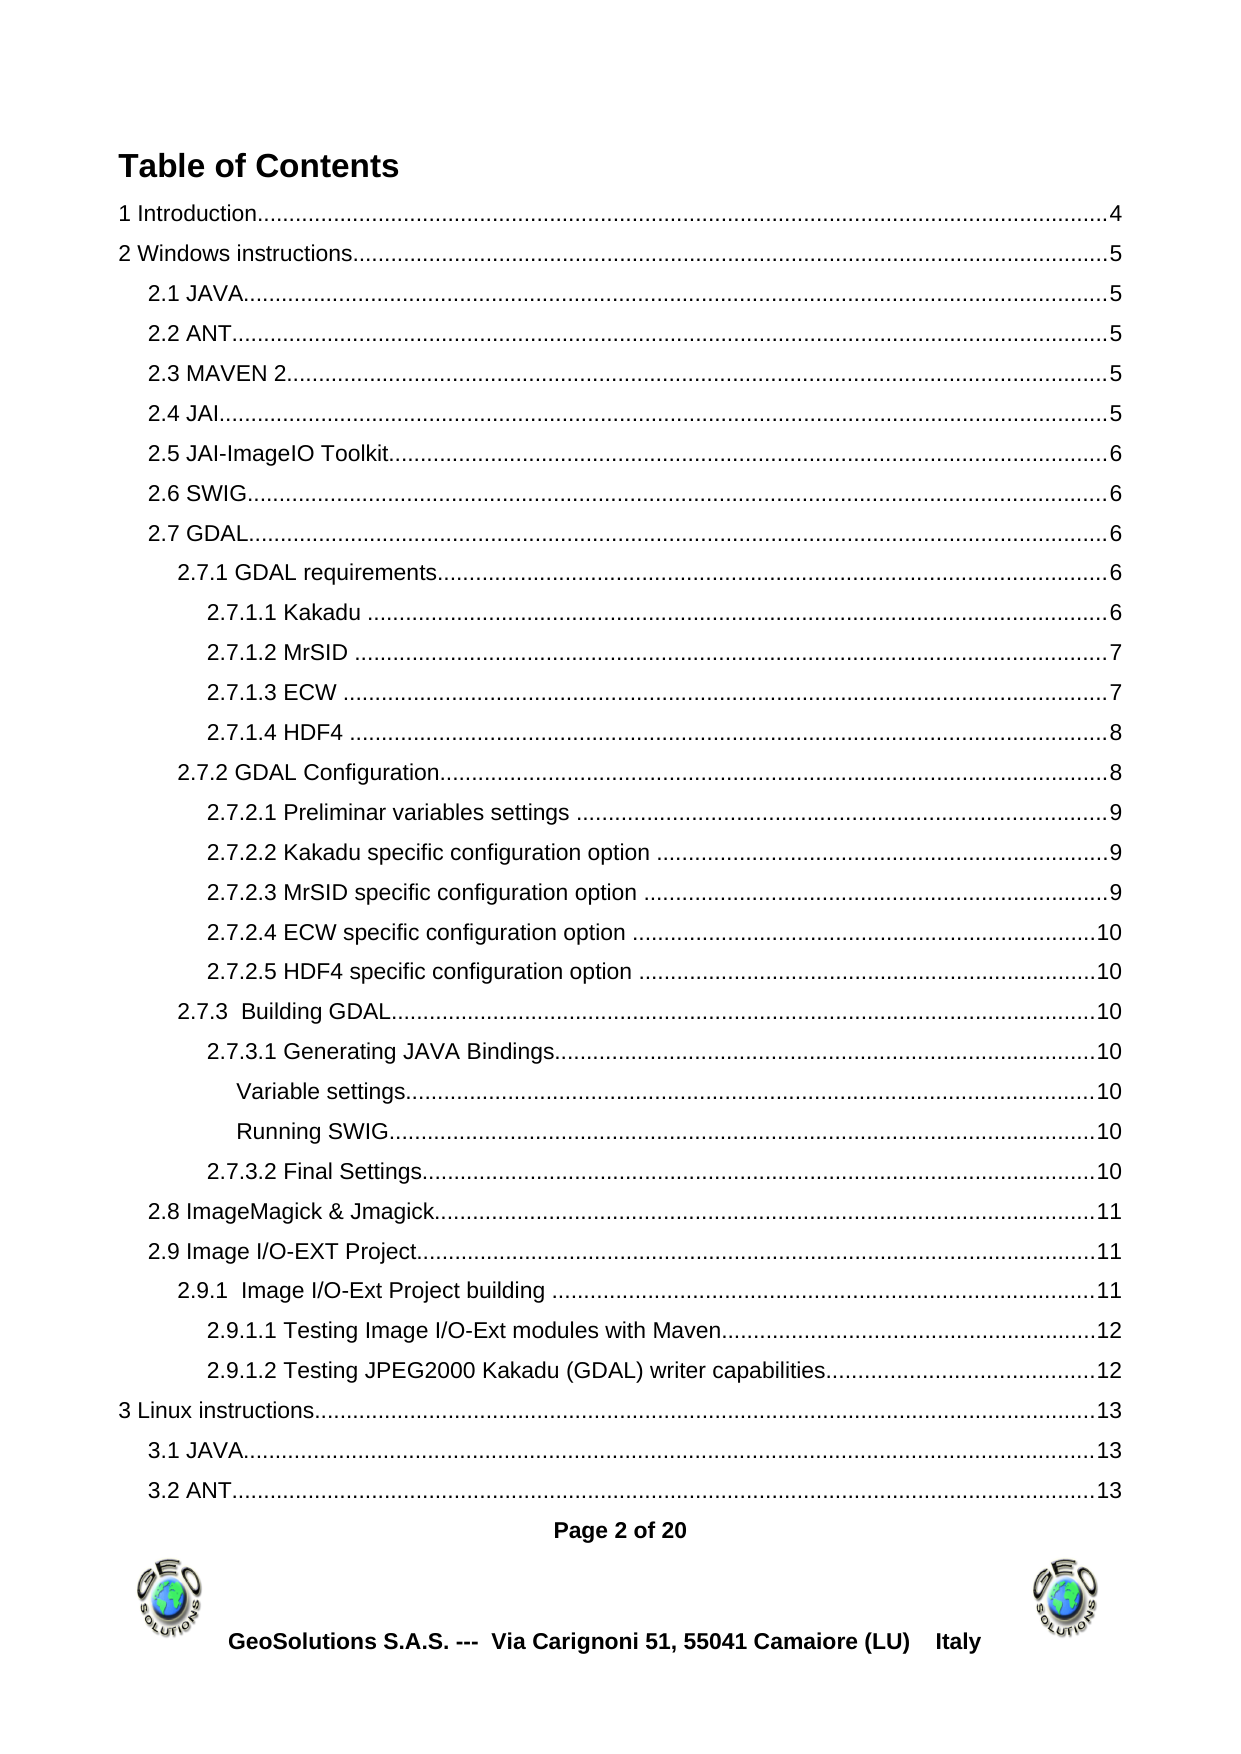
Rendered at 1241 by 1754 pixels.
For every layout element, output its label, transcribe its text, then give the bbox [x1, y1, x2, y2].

text 2.7.1.1 Kakadu 6 [207, 600, 1122, 626]
text 3.1 JAVA 13 [148, 1438, 1122, 1463]
text 2.7.2.2 Kakadu specific configuration option 9 [207, 839, 1122, 865]
text 2.7.2 GDAL Configuration 8 [177, 759, 1122, 785]
text 2.8 ImageMagick & Jmagick 11 [148, 1198, 1122, 1224]
text 2.6 SWIG 6 [148, 480, 1122, 506]
text 2.9.1.1 Testing Image I/O-Ext modules with Maven. 12 [207, 1318, 1122, 1344]
text 2.5 JAI-ImageIO Toolkit 6 [148, 440, 1122, 466]
text 2.7 GDAL 6 [148, 520, 1122, 546]
picture [134, 1552, 205, 1641]
text 2.4 JAI 5 [148, 401, 1122, 426]
text 2 Windows instructions 5 [118, 241, 1122, 267]
text Variable settings 10 [236, 1079, 1122, 1104]
text 2.7.2.1 Preliminar variables settings 9 [207, 799, 1122, 825]
text 2.3 MAVEN 2 5 [148, 361, 1122, 386]
text 2.9.1 Image I/O-Ext Project building 11 [177, 1278, 1122, 1304]
text 2.7.1.3 ECW 7 [207, 680, 1122, 705]
text 2.7.1 GDAL requirements 6 [177, 560, 1122, 586]
text 2.7.3 Building GDAL 10 [177, 999, 1122, 1024]
text 2.7.2.4 ECW specific configuration option 10 [207, 919, 1122, 945]
text 3 Linux instructions 13 [118, 1398, 1122, 1423]
text 1 Introduction 4 [118, 201, 1122, 227]
subtitle Table of Contents [118, 148, 1122, 185]
text 2.7.2.3 MrSID specific configuration option 9 [207, 879, 1122, 905]
text 2.7.3.1 Generating JAVA Bindings 10 [207, 1039, 1122, 1064]
text 2.2 ANT 5 [148, 321, 1122, 346]
text 2.1 JAVA 5 [148, 281, 1122, 306]
text 2.7.2.5 HDF4 specific configuration option 10 [207, 959, 1122, 985]
text Running SWIG 10 [236, 1119, 1122, 1144]
text 2.7.3.2 Final Settings 10 [207, 1158, 1122, 1184]
text 2.9 Image I/O-EXT Project 11 [148, 1238, 1122, 1264]
picture [1030, 1552, 1101, 1641]
text 3.2 ANT 13 [148, 1478, 1122, 1503]
text 2.7.1.4 HDF4 8 [207, 720, 1122, 745]
text 2.9.1.2 Testing JPEG2000 Kakadu (GDAL) writer capabilities 12 [207, 1358, 1122, 1384]
text 2.7.1.2 MrSID 7 [207, 640, 1122, 666]
